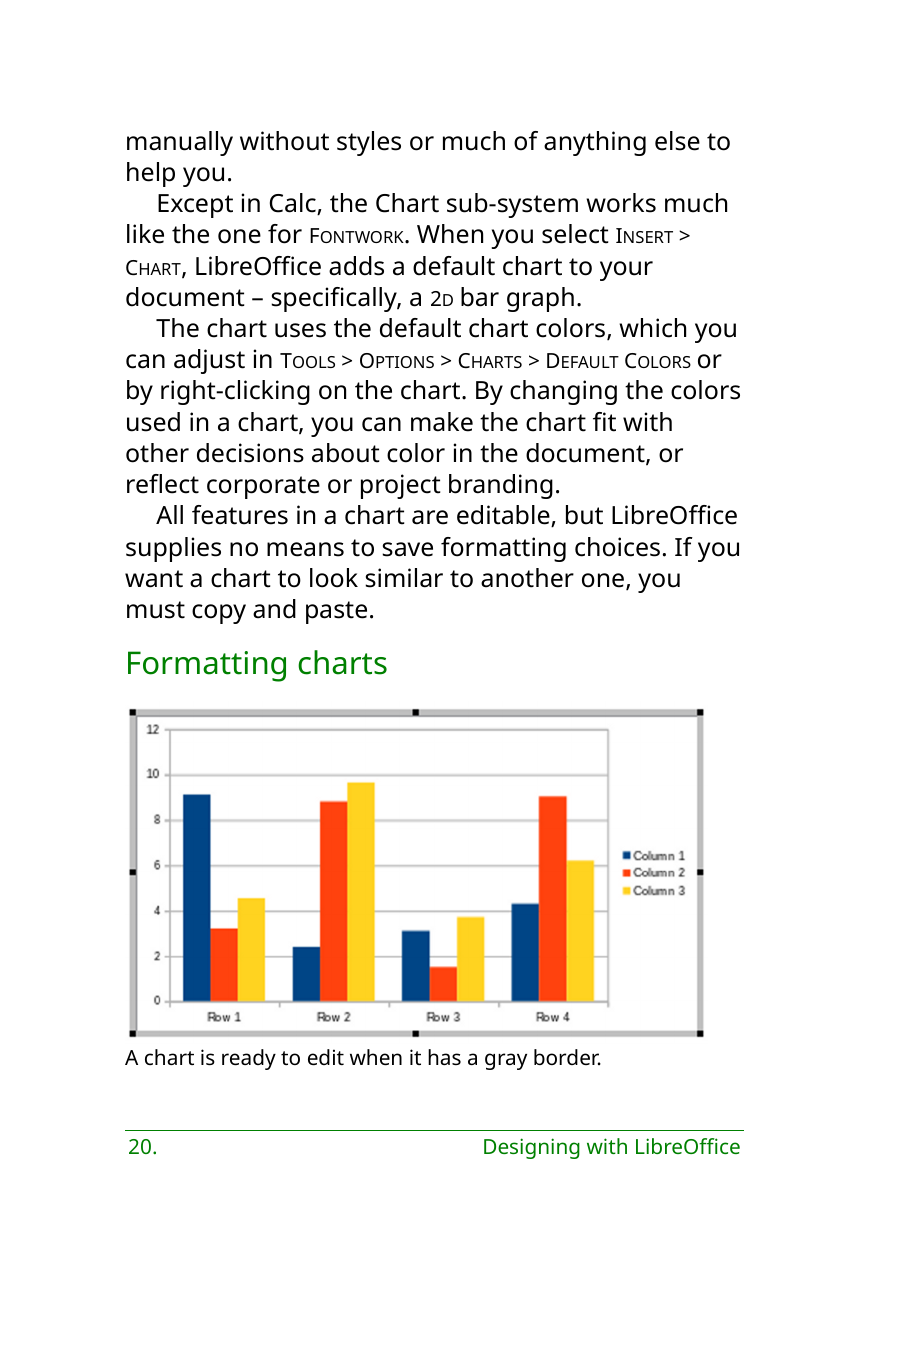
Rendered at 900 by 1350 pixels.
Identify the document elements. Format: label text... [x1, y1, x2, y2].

table_cell [709, 701, 744, 1043]
text Except in Calc, the Chart sub-system works much like the one for Fontwork. When you select Insert > Chart, LibreOffice adds a default chart to your document – specifically, a 2d bar graph. [125, 187, 744, 312]
text All features in a chart are editable, but LibreOffice supplies no means to save formatting choices. If you want a chart to look similar to another one, you must copy and paste. [125, 500, 744, 625]
text The chart uses the default chart colors, which you can adjust in Tools > Options > Charts > Default Colors or by right-clicking on the chart. By changing the colors used in a chart, you can make the chart fit with other decisions about color in the document, or reflect corporate or project branding. [125, 312, 744, 500]
picture [125, 701, 709, 1044]
subtitle Formatting charts [125, 641, 744, 683]
table_cell A chart is ready to edit when it has a gray border. [125, 1044, 744, 1071]
text manually without styles or much of anything else to help you. [125, 125, 744, 187]
